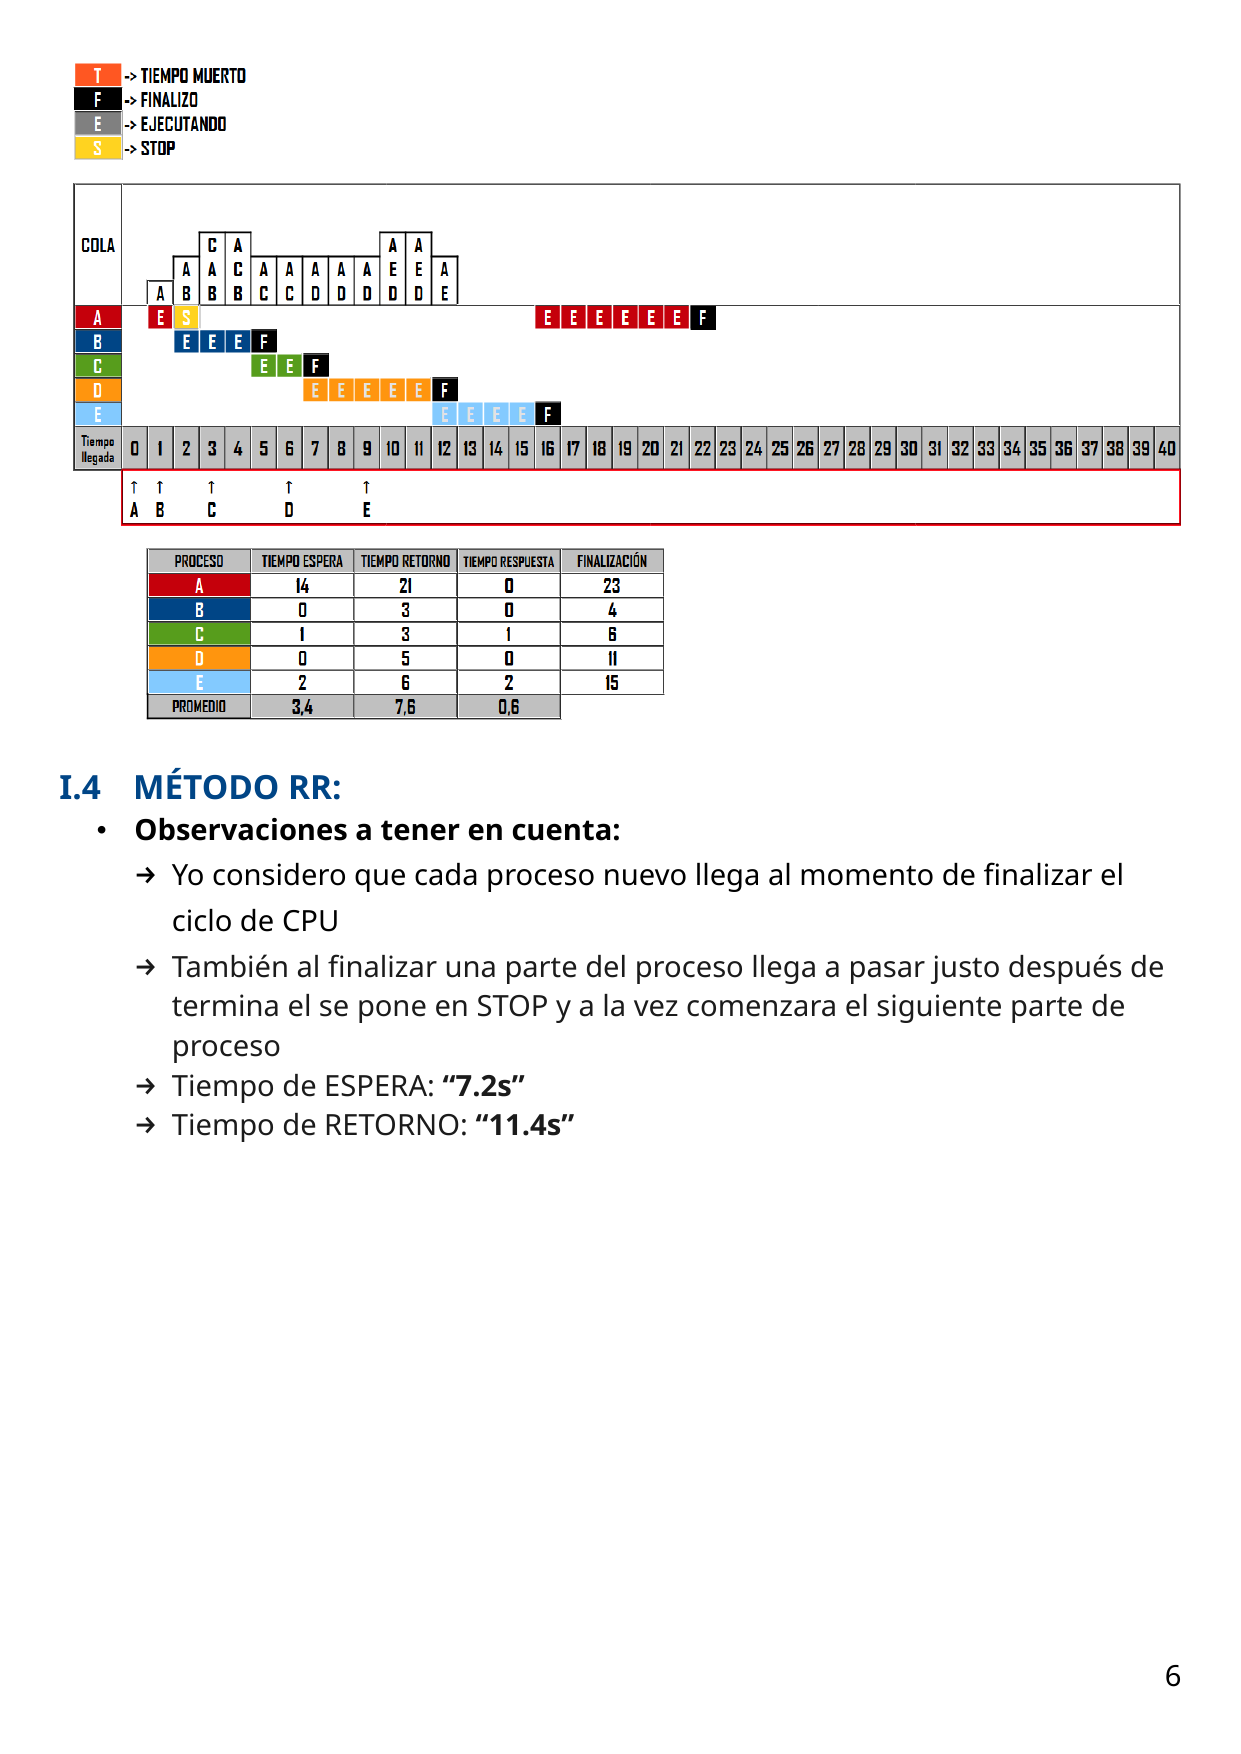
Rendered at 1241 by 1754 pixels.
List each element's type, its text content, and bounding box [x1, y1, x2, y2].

subtitle MÉTODO RR: [59, 764, 1181, 809]
list Tiempo de ESPERA: “7.2s” [134, 1065, 1181, 1105]
list También al finalizar una parte del proceso llega a pasar justo después de termina el se pone en STOP y a la vez comenzara el siguiente parte de proceso [134, 946, 1181, 1065]
list Tiempo de RETORNO: “11.4s” [134, 1105, 1181, 1144]
list Observaciones a tener en cuenta: [97, 809, 1181, 849]
list Yo considero que cada proceso nuevo llega al momento de finalizar el ciclo de CPU [134, 855, 1181, 940]
picture [72, 59, 1185, 724]
